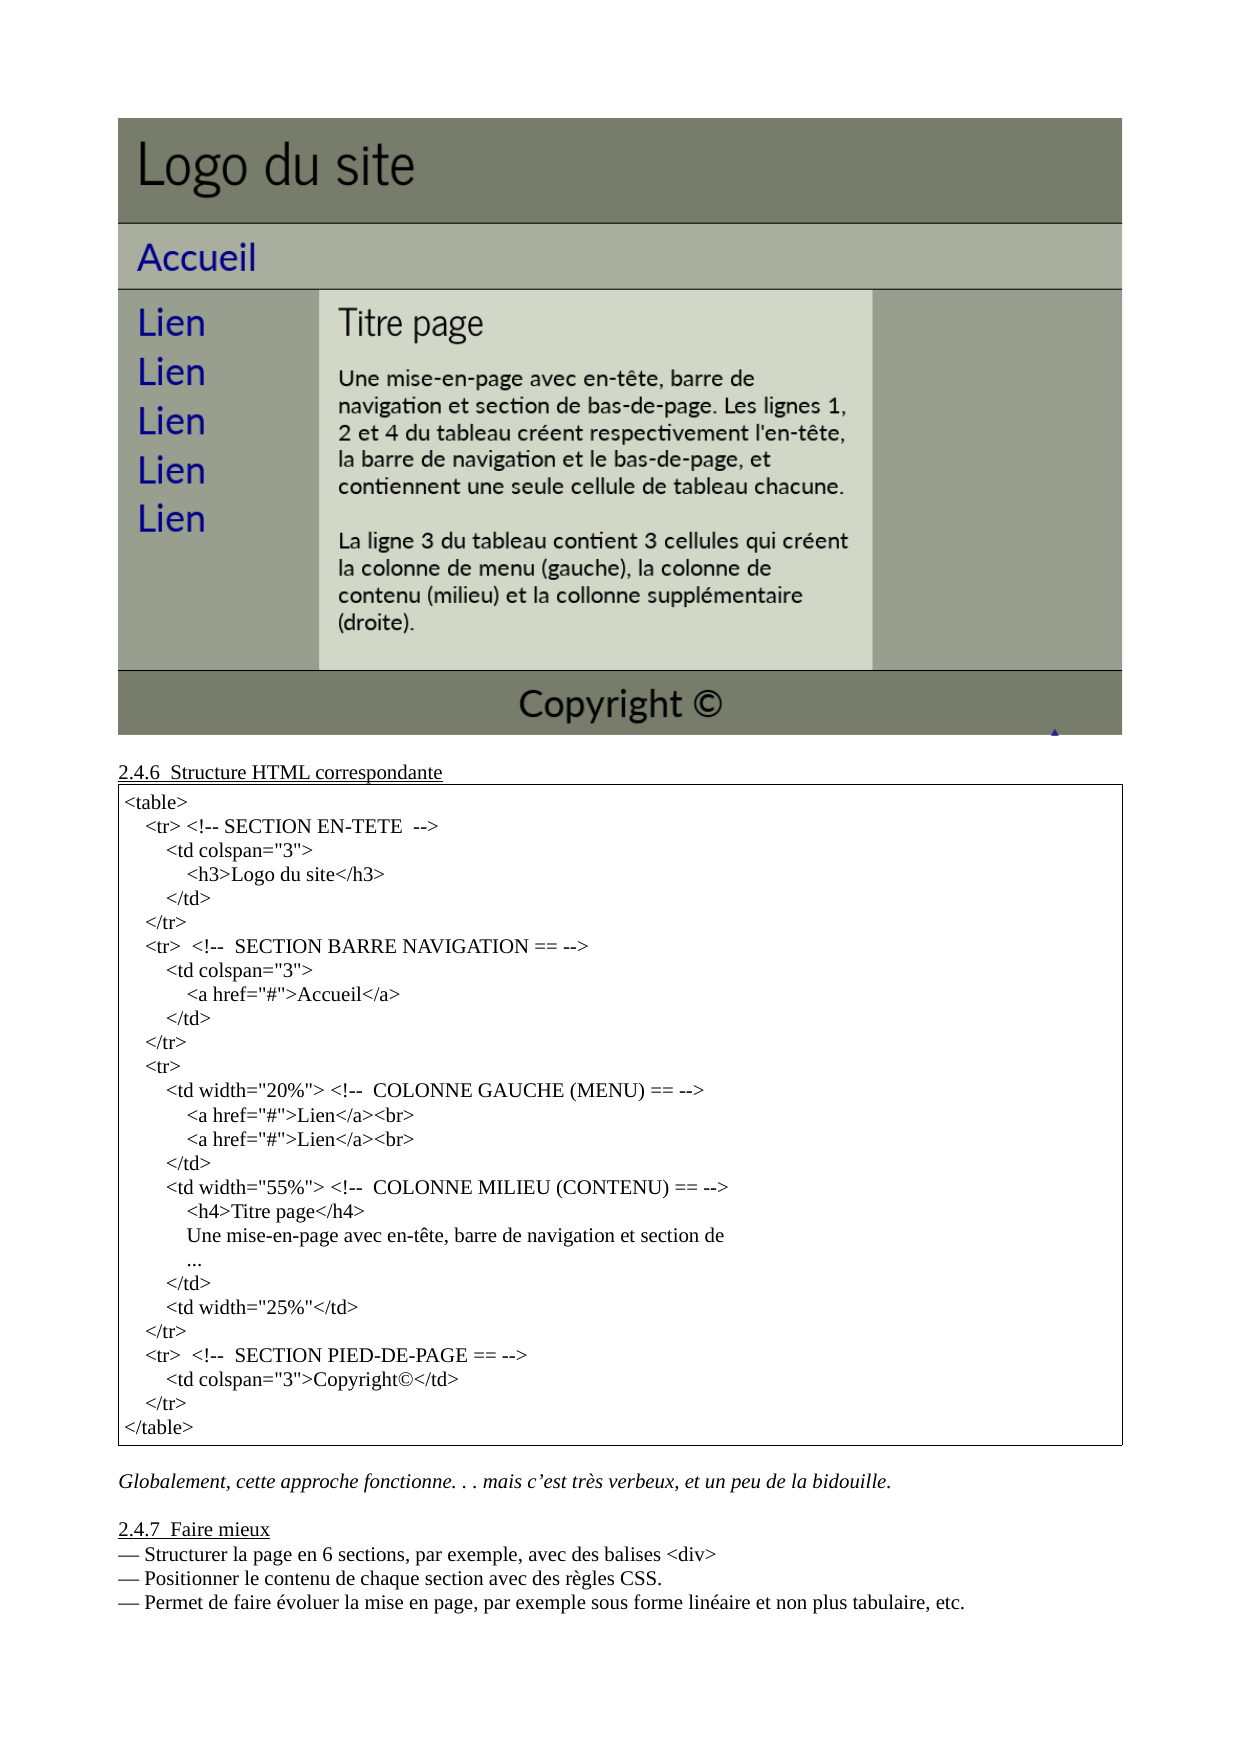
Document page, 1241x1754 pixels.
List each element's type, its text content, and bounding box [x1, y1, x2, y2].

text Globalement, cette approche fonctionne. . . mais c’est très verbeux, et un peu de la bidouille. [118, 1469, 1122, 1493]
text — Permet de faire évoluer la mise en page, par exemple sous forme linéaire et non plus tabulaire, etc. [118, 1589, 1122, 1614]
picture [118, 118, 1123, 736]
table_header <table> <tr> <!-- SECTION EN-TETE --> <td colspan="3"> <h3>Logo du site</h3> </td> </tr> <tr> <!-- SECTION BARRE NAVIGATION == --> <td colspan="3"> <a href="#">Accueil</a> </td> </tr> <tr> <td width="20%"> <!-- COLONNE GAUCHE (MENU) == --> <a href="#">Lien</a><br> <a href="#">Lien</a><br> </td> <td width="55%"> <!-- COLONNE MILIEU (CONTENU) == --> <h4>Titre page</h4> Une mise-en-page avec en-tête, barre de navigation et section de ... </td> <td width="25%"</td> </tr> <tr> <!-- SECTION PIED-DE-PAGE == --> <td colspan="3">Copyright©</td> </tr> </table> [119, 785, 1122, 1445]
text — Positionner le contenu de chaque section avec des règles CSS. [118, 1566, 1122, 1589]
text 2.4.6 Structure HTML correspondante [118, 760, 1122, 784]
text 2.4.7 Faire mieux [118, 1517, 1122, 1541]
text — Structurer la page en 6 sections, par exemple, avec des balises <div> [118, 1541, 1122, 1566]
